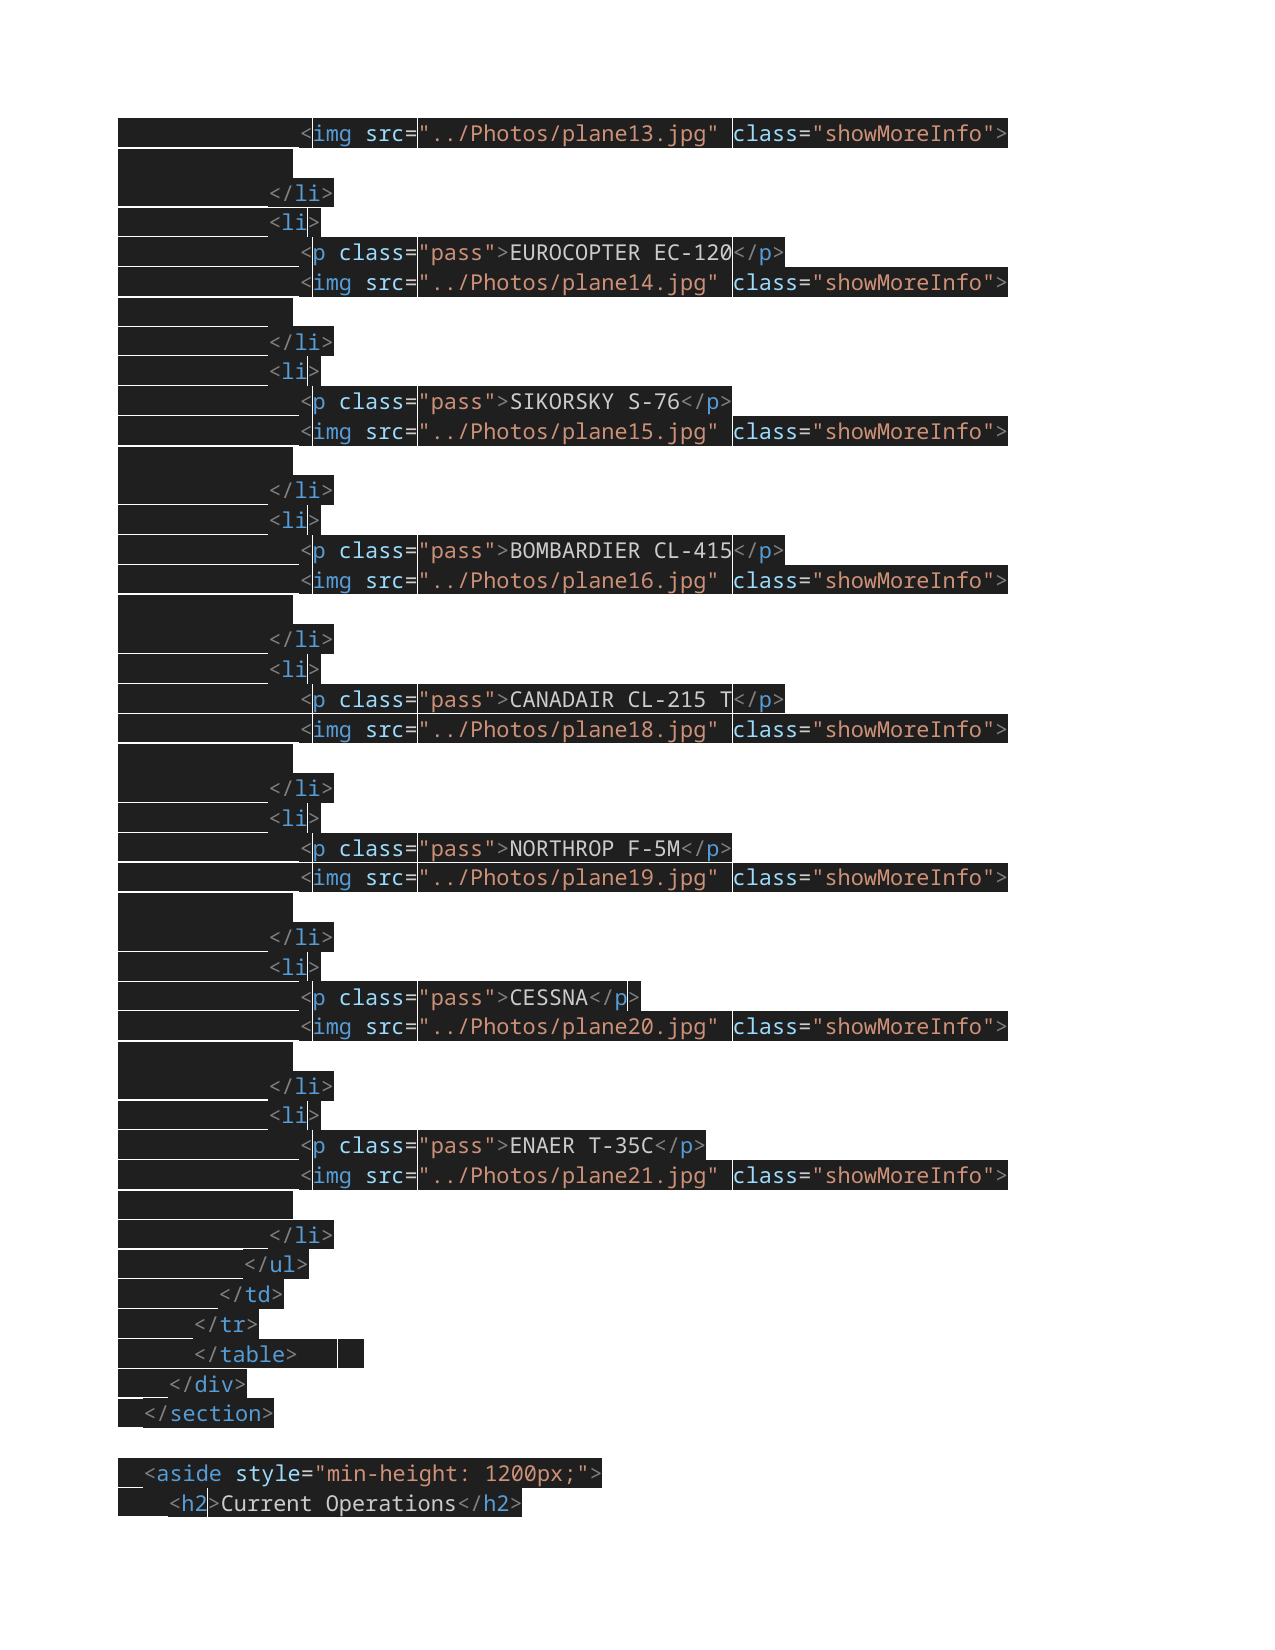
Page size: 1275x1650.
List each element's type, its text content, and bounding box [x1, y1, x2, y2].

text </section> [118, 1398, 1157, 1428]
text <img src="../Photos/plane18.jpg" class="showMoreInfo"> [118, 713, 1157, 743]
text </ul> [118, 1249, 1157, 1279]
text <p class="pass">BOMBARDIER CL-415</p> [118, 535, 1157, 565]
text <aside style="min-height: 1200px;"> [118, 1458, 1157, 1488]
text <li> [118, 654, 1157, 684]
text <li> [118, 1101, 1157, 1130]
text <li> [118, 952, 1157, 981]
text </li> [118, 1219, 1157, 1249]
text <img src="../Photos/plane14.jpg" class="showMoreInfo"> [118, 267, 1157, 297]
text </li> [118, 475, 1157, 505]
text </li> [118, 773, 1157, 803]
text </div> [118, 1368, 1157, 1398]
text <li> [118, 505, 1157, 535]
text </li> [118, 326, 1157, 356]
text <li> [118, 207, 1157, 237]
text </tr> [118, 1309, 1157, 1339]
text </li> [118, 178, 1157, 207]
text <h2>Current Operations</h2> [118, 1488, 1157, 1517]
text <li> [118, 803, 1157, 833]
text <p class="pass">CESSNA</p> [118, 981, 1157, 1011]
text <li> [118, 356, 1157, 386]
text <p class="pass">CANADAIR CL-215 T</p> [118, 684, 1157, 713]
text <p class="pass">NORTHROP F-5M</p> [118, 833, 1157, 862]
text </table> [118, 1339, 1157, 1368]
text <img src="../Photos/plane16.jpg" class="showMoreInfo"> [118, 565, 1157, 594]
text <img src="../Photos/plane21.jpg" class="showMoreInfo"> [118, 1160, 1157, 1190]
text </li> [118, 1071, 1157, 1101]
text <img src="../Photos/plane13.jpg" class="showMoreInfo"> [118, 118, 1157, 148]
text <p class="pass">EUROCOPTER EC-120</p> [118, 237, 1157, 267]
text <p class="pass">SIKORSKY S-76</p> [118, 386, 1157, 416]
text <p class="pass">ENAER T-35C</p> [118, 1130, 1157, 1160]
text </td> [118, 1279, 1157, 1309]
text </li> [118, 922, 1157, 952]
text <img src="../Photos/plane19.jpg" class="showMoreInfo"> [118, 862, 1157, 892]
text </li> [118, 624, 1157, 654]
text <img src="../Photos/plane15.jpg" class="showMoreInfo"> [118, 416, 1157, 446]
text <img src="../Photos/plane20.jpg" class="showMoreInfo"> [118, 1011, 1157, 1041]
